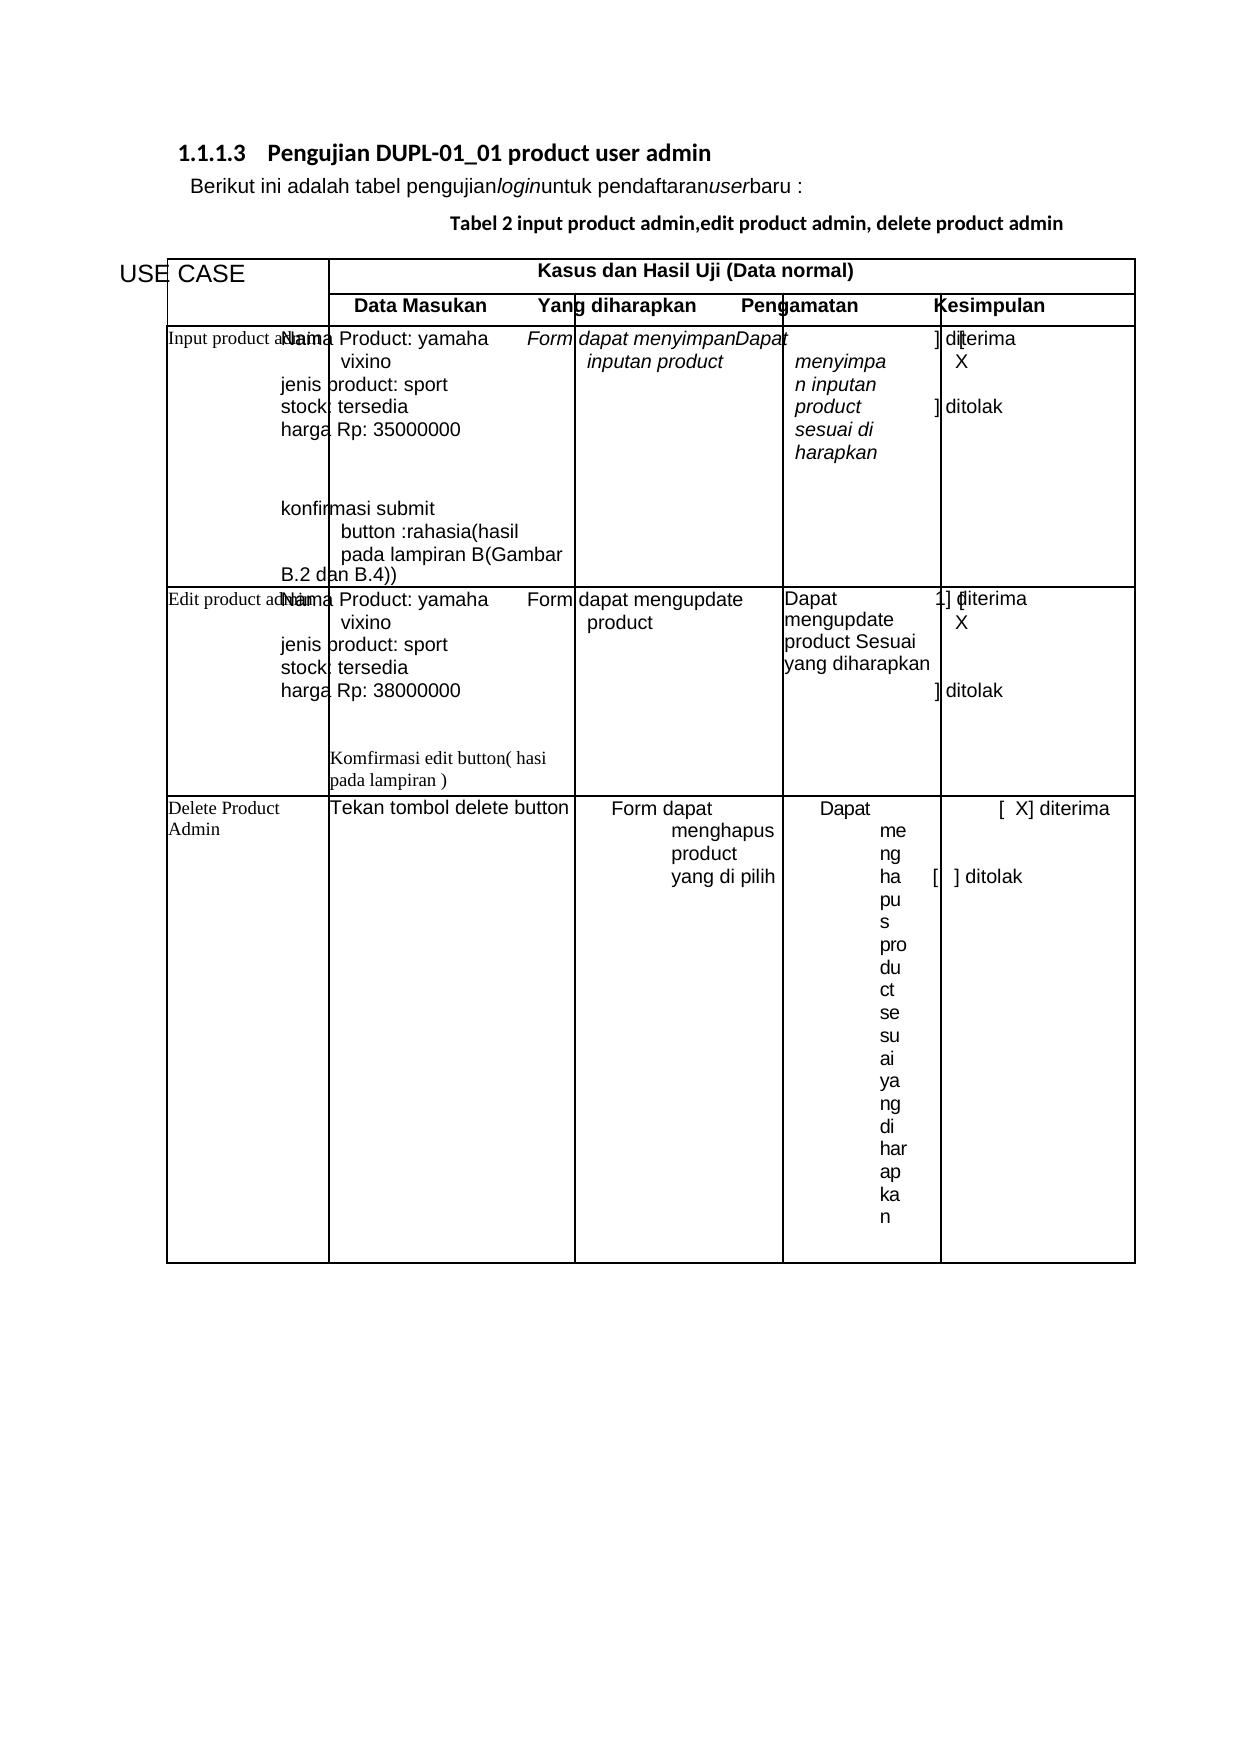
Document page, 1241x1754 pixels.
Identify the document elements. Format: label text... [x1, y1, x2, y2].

table_cell Dapat menyimpan inputan product sesuai di harapkan [784, 327, 940, 463]
table_cell [ X] diterima [ ] ditolak [981, 797, 1134, 1262]
table_cell [576, 491, 782, 586]
table_cell Form dapat mengupdate product [576, 588, 782, 745]
table_cell Form dapat menyimpan inputan product [576, 327, 782, 463]
table_cell [784, 1228, 940, 1262]
table_cell Nama Product: yamaha vixino jenis product: sport stock: tersedia harga Rp: 38000000 [330, 588, 574, 745]
table_cell konfirmasi submit button :rahasia(hasil pada lampiran B(Gambar B.2 dan B.4)) [330, 491, 574, 586]
table_cell [942, 797, 981, 1262]
table_cell [ X [ [942, 588, 981, 795]
table_cell Kesimpulan [942, 295, 1134, 325]
table_cell Nama Product: yamaha vixino jenis product: sport stock: tersedia harga Rp: 35000000 [330, 327, 574, 463]
table_cell Dapat mengupdate product Sesuai yang diharapkan [784, 588, 940, 745]
table_cell Data Masukan [330, 295, 574, 325]
table_header USE CASE [168, 260, 328, 325]
table_cell [576, 463, 782, 491]
table_cell [784, 745, 940, 795]
table_cell [330, 463, 574, 491]
table_cell [576, 1228, 782, 1262]
table_cell Tekan tombol delete button [330, 797, 574, 1228]
subtitle Pengujian DUPL-01_01 product user admin [177, 137, 1186, 167]
table_cell 1] diterima ] ditolak [981, 588, 1134, 795]
table_cell Dapat menghapus product sesuai yang di harapkan [784, 797, 940, 1228]
text Berikut ini adalah tabel pengujianloginuntuk pendaftaranuserbaru : [190, 173, 1186, 197]
table_cell Edit product admin [168, 588, 328, 795]
table_cell Yang diharapkan [576, 295, 782, 325]
table_cell [ X [ [942, 327, 981, 586]
table_cell Input product admin [168, 327, 328, 586]
subtitle Tabel 2 input product admin,edit product admin, delete product admin [450, 210, 1186, 235]
table_cell Form dapat menghapus product yang di pilih [576, 797, 782, 1228]
table_cell Delete Product Admin [168, 797, 328, 1262]
table_cell [576, 745, 782, 795]
table_cell [330, 1228, 574, 1262]
table_cell [784, 463, 940, 491]
table_cell ] diterima ] ditolak [981, 327, 1134, 586]
table_cell Komfirmasi edit button( hasi pada lampiran ) [330, 745, 574, 795]
table_header Kasus dan Hasil Uji (Data normal) [330, 260, 1134, 292]
table_cell Pengamatan [784, 295, 940, 325]
table_cell [784, 491, 940, 586]
